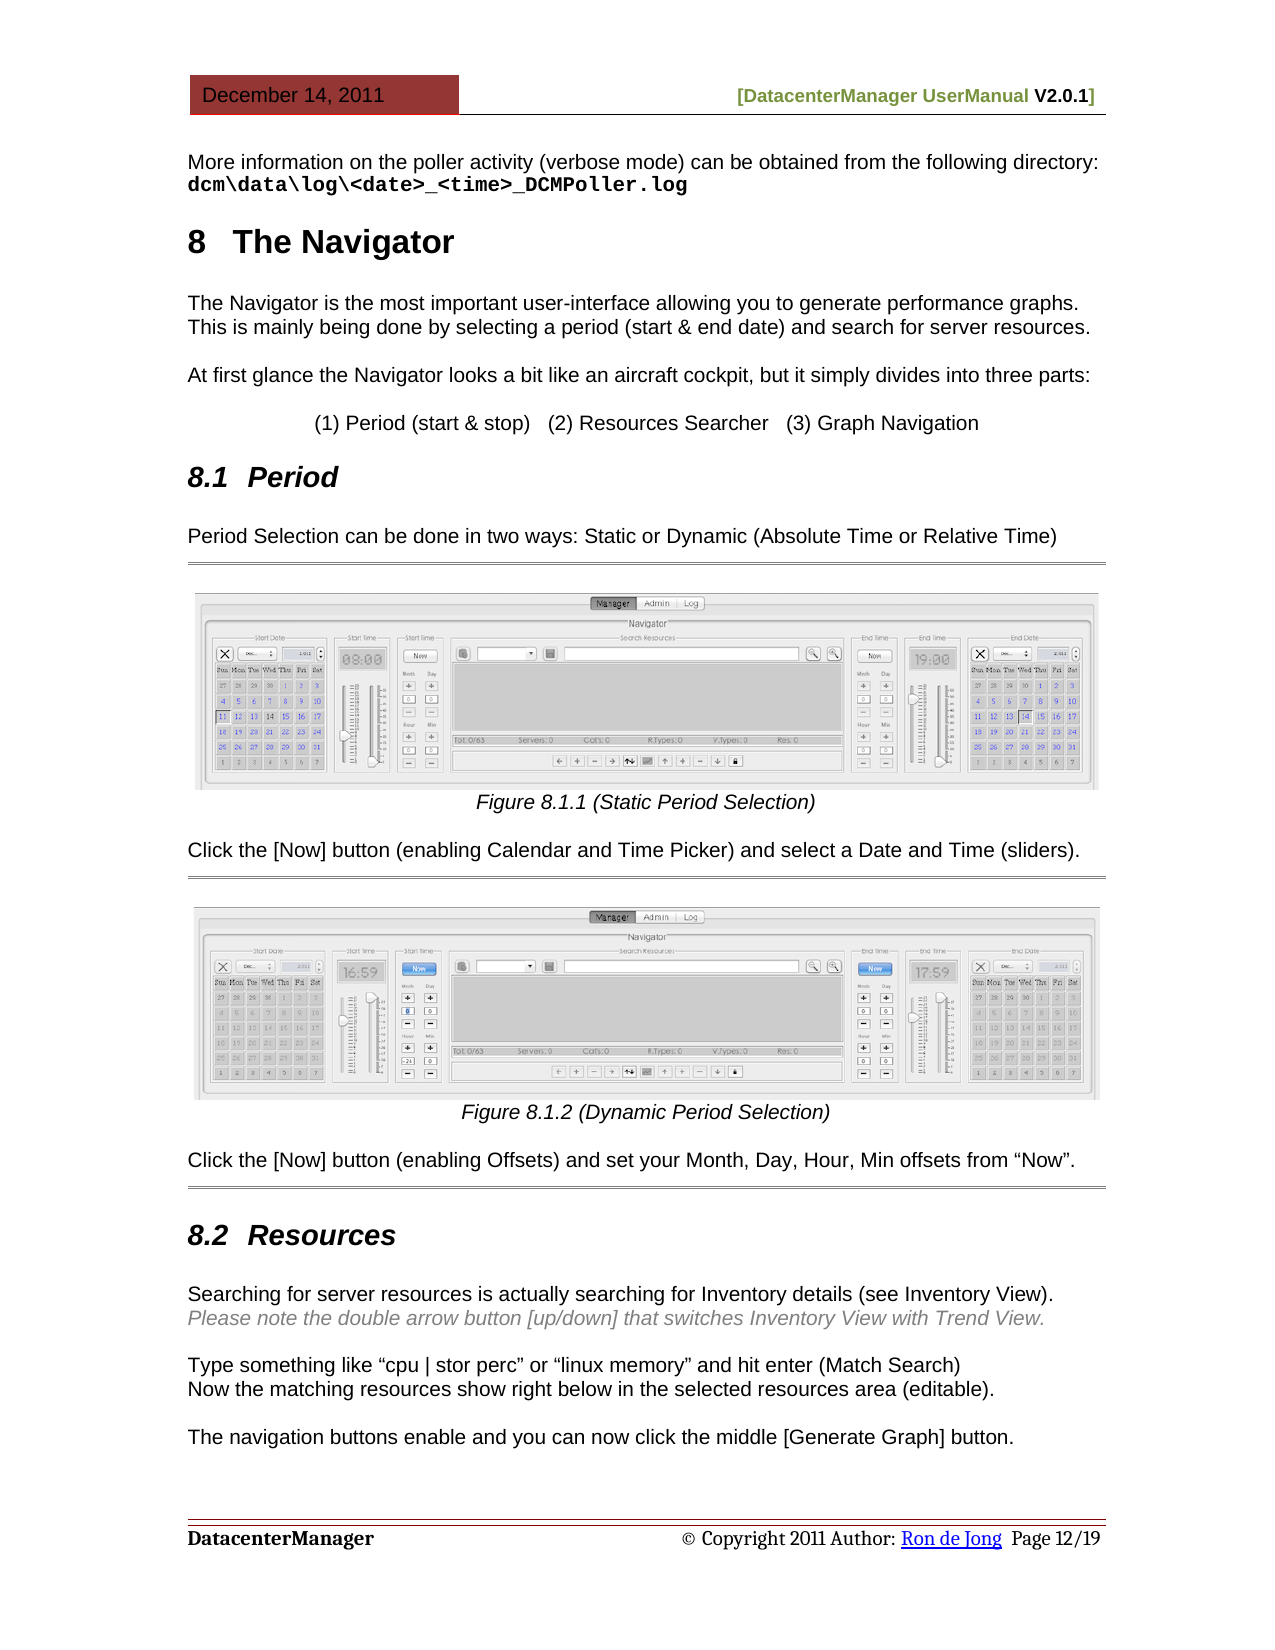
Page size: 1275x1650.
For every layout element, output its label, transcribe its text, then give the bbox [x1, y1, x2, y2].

picture [195, 593, 1099, 790]
text Figure 8.1.1 (Static Period Selection) [187, 594, 1106, 814]
picture [193, 907, 1100, 1100]
text Now the matching resources show right below in the selected resources area (editable). [187, 1377, 1106, 1401]
subtitle Period [187, 460, 1106, 493]
text Period Selection can be done in two ways: Static or Dynamic (Absolute Time or Relative Time) [187, 524, 1106, 548]
subtitle The Navigator [187, 223, 1106, 261]
text (1) Period (start & stop) (2) Resources Searcher (3) Graph Navigation [187, 411, 1106, 435]
text Searching for server resources is actually searching for Inventory details (see Inventory View). [187, 1281, 1106, 1305]
subtitle Resources [187, 1218, 1106, 1251]
text The Navigator is the most important user-interface allowing you to generate performance graphs. [187, 291, 1106, 315]
text Click the [Now] button (enabling Calendar and Time Picker) and select a Date and Time (sliders). [187, 838, 1106, 862]
text The navigation buttons enable and you can now click the middle [Generate Graph] button. [187, 1425, 1106, 1449]
text More information on the poller activity (verbose mode) can be obtained from the following directory: [187, 150, 1106, 174]
text This is mainly being done by selecting a period (start & end date) and search for server resources. [187, 315, 1106, 339]
text Please note the double arrow button [up/down] that switches Inventory View with Trend View. [187, 1305, 1106, 1329]
text Type something like “cpu | stor perc” or “linux memory” and hit enter (Match Search) [187, 1353, 1106, 1377]
text Click the [Now] button (enabling Offsets) and set your Month, Day, Hour, Min offsets from “Now”. [187, 1147, 1106, 1171]
text At first glance the Navigator looks a bit like an aircraft cockpit, but it simply divides into three parts: [187, 363, 1106, 387]
text Figure 8.1.2 (Dynamic Period Selection) [187, 908, 1106, 1123]
text dcm\data\log\<date>_<time>_DCMPoller.log [187, 174, 1106, 198]
